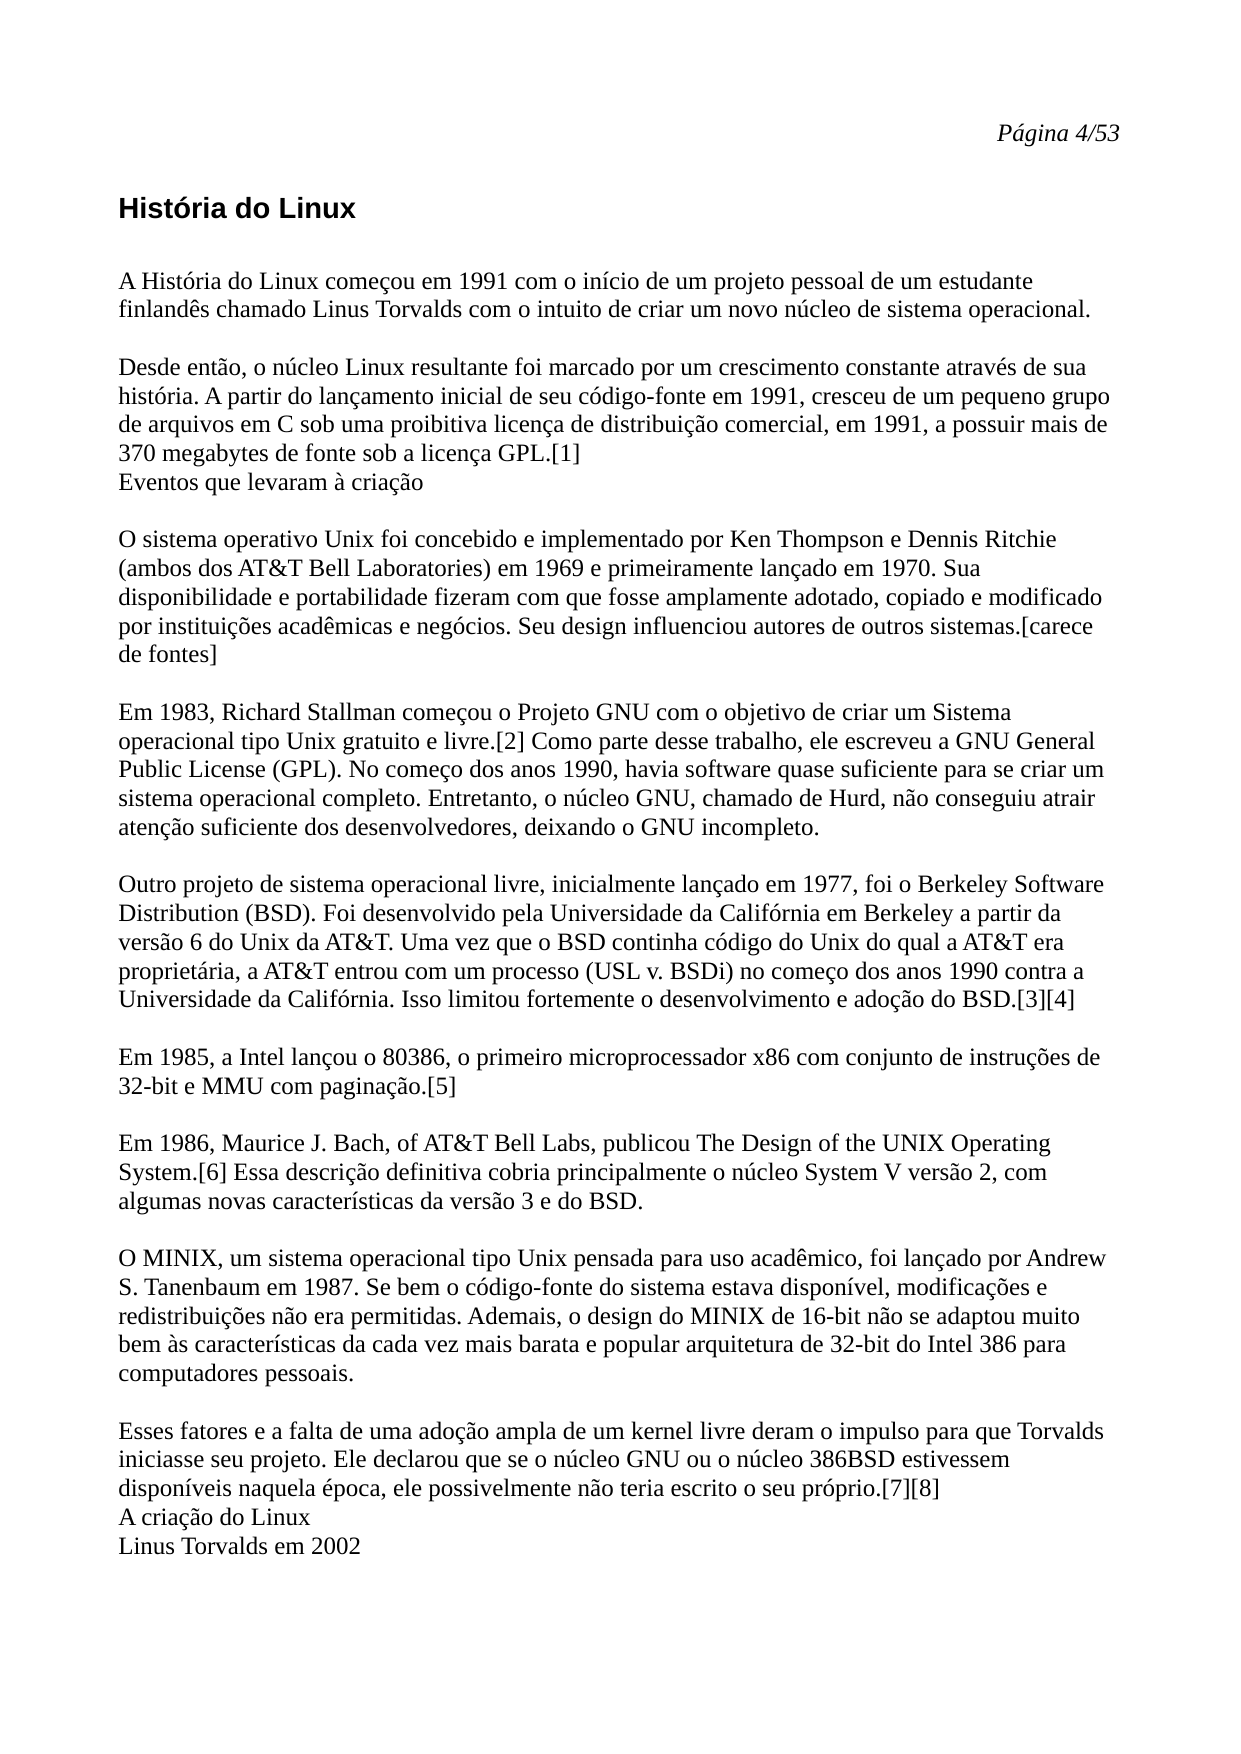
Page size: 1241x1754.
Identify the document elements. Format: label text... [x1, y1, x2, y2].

text Em 1985, a Intel lançou o 80386, o primeiro microprocessador x86 com conjunto de instruções de 32-bit e MMU com paginação.[5] [118, 1042, 1122, 1099]
text Esses fatores e a falta de uma adoção ampla de um kernel livre deram o impulso para que Torvalds iniciasse seu projeto. Ele declarou que se o núcleo GNU ou o núcleo 386BSD estivessem disponíveis naquela época, ele possivelmente não teria escrito o seu próprio.[7][8] [118, 1416, 1122, 1502]
subtitle História do Linux [118, 191, 1122, 224]
text Linus Torvalds em 2002 [118, 1531, 1122, 1559]
text Desde então, o núcleo Linux resultante foi marcado por um crescimento constante através de sua história. A partir do lançamento inicial de seu código-fonte em 1991, cresceu de um pequeno grupo de arquivos em C sob uma proibitiva licença de distribuição comercial, em 1991, a possuir mais de 370 megabytes de fonte sob a licença GPL.[1] [118, 352, 1122, 467]
text O MINIX, um sistema operacional tipo Unix pensada para uso acadêmico, foi lançado por Andrew S. Tanenbaum em 1987. Se bem o código-fonte do sistema estava disponível, modificações e redistribuições não era permitidas. Ademais, o design do MINIX de 16-bit não se adaptou muito bem às características da cada vez mais barata e popular arquitetura de 32-bit do Intel 386 para computadores pessoais. [118, 1243, 1122, 1387]
text Outro projeto de sistema operacional livre, inicialmente lançado em 1977, foi o Berkeley Software Distribution (BSD). Foi desenvolvido pela Universidade da Califórnia em Berkeley a partir da versão 6 do Unix da AT&T. Uma vez que o BSD continha código do Unix do qual a AT&T era proprietária, a AT&T entrou com um processo (USL v. BSDi) no começo dos anos 1990 contra a Universidade da Califórnia. Isso limitou fortemente o desenvolvimento e adoção do BSD.[3][4] [118, 869, 1122, 1013]
text Em 1986, Maurice J. Bach, of AT&T Bell Labs, publicou The Design of the UNIX Operating System.[6] Essa descrição definitiva cobria principalmente o núcleo System V versão 2, com algumas novas características da versão 3 e do BSD. [118, 1128, 1122, 1214]
text Em 1983, Richard Stallman começou o Projeto GNU com o objetivo de criar um Sistema operacional tipo Unix gratuito e livre.[2] Como parte desse trabalho, ele escreveu a GNU General Public License (GPL). No começo dos anos 1990, havia software quase suficiente para se criar um sistema operacional completo. Entretanto, o núcleo GNU, chamado de Hurd, não conseguiu atrair atenção suficiente dos desenvolvedores, deixando o GNU incompleto. [118, 697, 1122, 841]
text O sistema operativo Unix foi concebido e implementado por Ken Thompson e Dennis Ritchie (ambos dos AT&T Bell Laboratories) em 1969 e primeiramente lançado em 1970. Sua disponibilidade e portabilidade fizeram com que fosse amplamente adotado, copiado e modificado por instituições acadêmicas e negócios. Seu design influenciou autores de outros sistemas.[carece de fontes] [118, 524, 1122, 668]
text A História do Linux começou em 1991 com o início de um projeto pessoal de um estudante finlandês chamado Linus Torvalds com o intuito de criar um novo núcleo de sistema operacional. [118, 266, 1122, 323]
text Eventos que levaram à criação [118, 467, 1122, 496]
text A criação do Linux [118, 1502, 1122, 1531]
